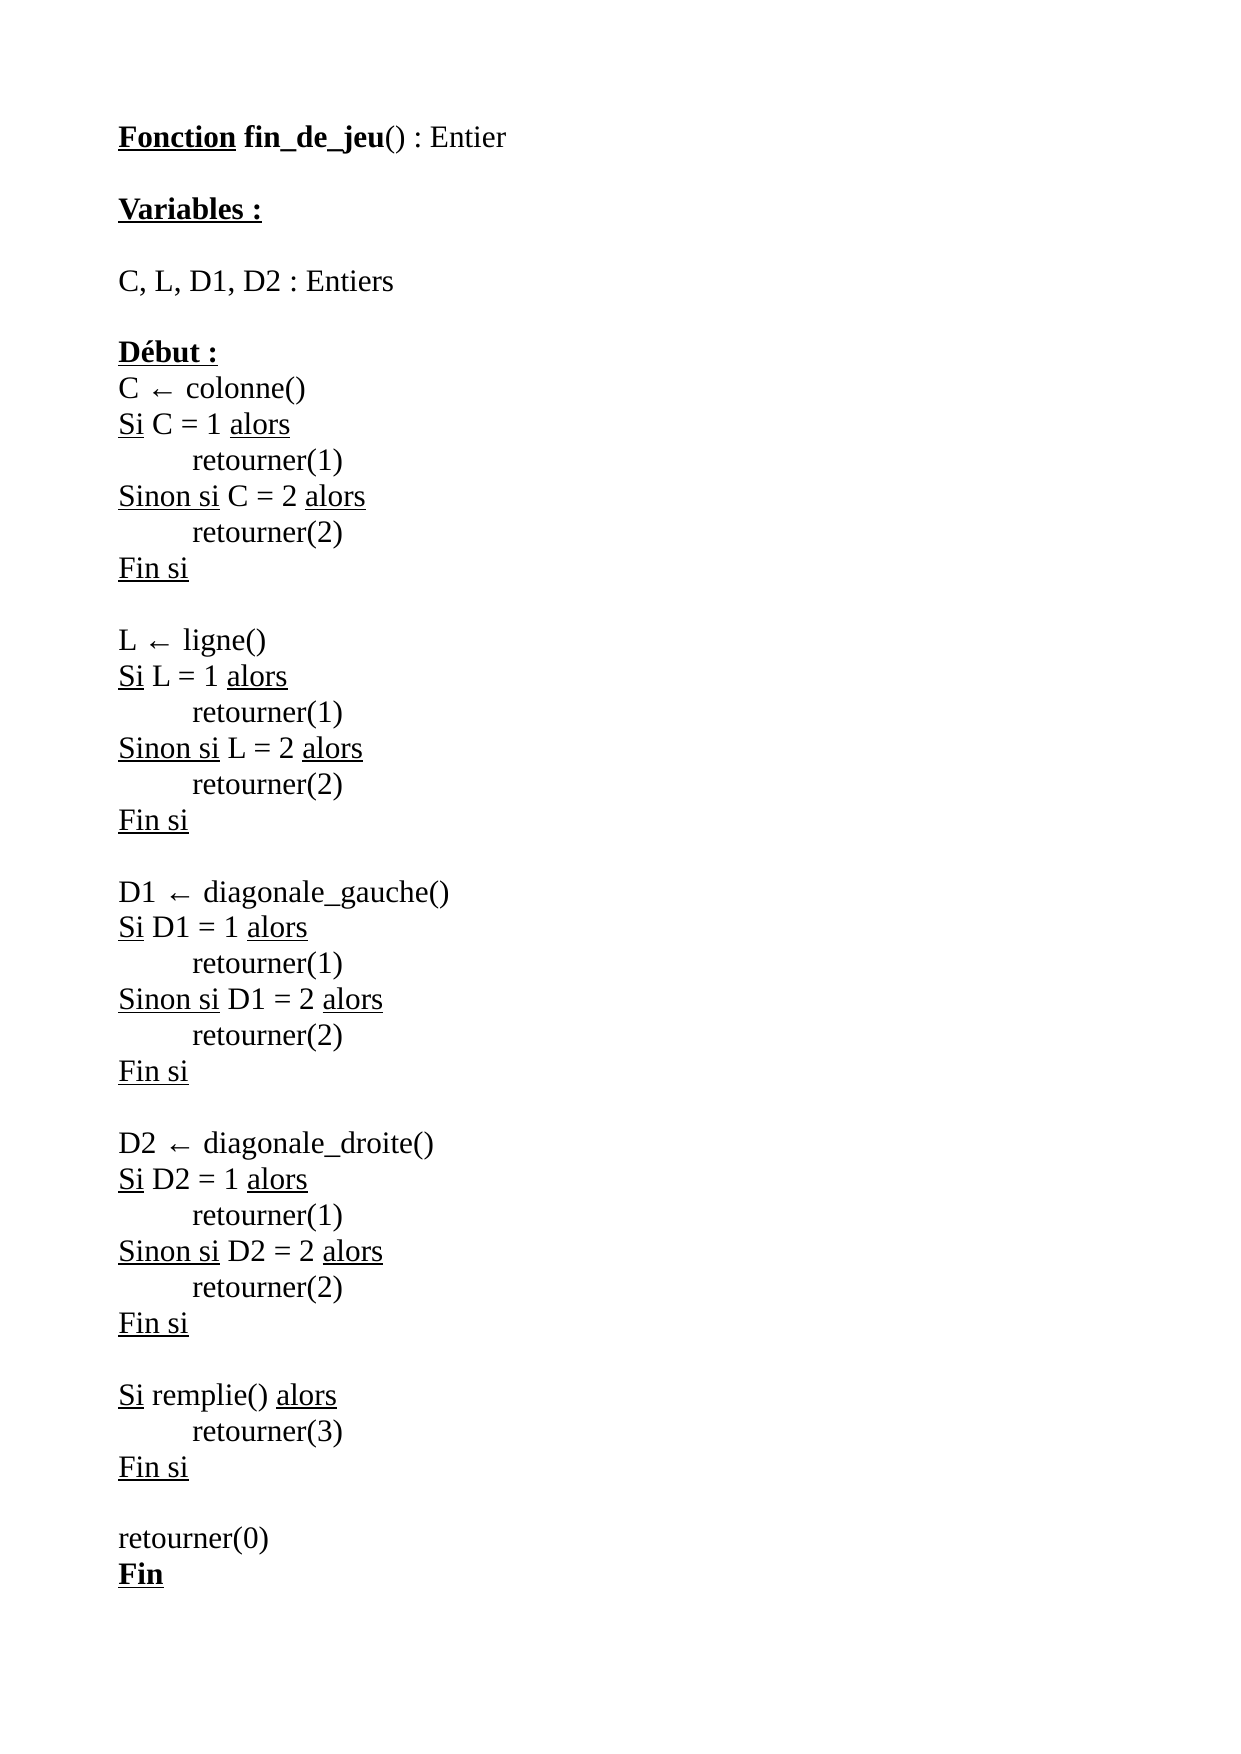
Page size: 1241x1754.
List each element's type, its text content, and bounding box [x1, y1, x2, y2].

text Si C = 1 alors [118, 406, 1122, 442]
text C ← colonne() [118, 370, 1122, 406]
text Fin si [118, 549, 1122, 585]
text Fin si [118, 801, 1122, 837]
text Si D2 = 1 alors [118, 1160, 1122, 1196]
text Sinon si D2 = 2 alors [118, 1232, 1122, 1268]
text Variables : [118, 190, 1122, 226]
text C, L, D1, D2 : Entiers [118, 262, 1122, 298]
text Sinon si L = 2 alors [118, 729, 1122, 765]
text Début : [118, 334, 1122, 370]
text Fin si [118, 1304, 1122, 1340]
text retourner(2) [118, 765, 1122, 801]
text L ← ligne() [118, 621, 1122, 657]
text retourner(1) [118, 693, 1122, 729]
text retourner(2) [118, 513, 1122, 549]
text Si L = 1 alors [118, 657, 1122, 693]
text retourner(1) [118, 442, 1122, 477]
text Si D1 = 1 alors [118, 909, 1122, 945]
text retourner(3) [118, 1412, 1122, 1448]
text D1 ← diagonale_gauche() [118, 873, 1122, 909]
text Sinon si D1 = 2 alors [118, 981, 1122, 1017]
text Si remplie() alors [118, 1376, 1122, 1412]
text retourner(1) [118, 945, 1122, 981]
text retourner(0) [118, 1520, 1122, 1556]
text retourner(2) [118, 1268, 1122, 1304]
text retourner(1) [118, 1196, 1122, 1232]
text D2 ← diagonale_droite() [118, 1124, 1122, 1160]
text retourner(2) [118, 1017, 1122, 1052]
text Fonction fin_de_jeu() : Entier [118, 118, 1122, 154]
text Fin si [118, 1448, 1122, 1484]
text Fin si [118, 1052, 1122, 1088]
text Sinon si C = 2 alors [118, 477, 1122, 513]
text Fin [118, 1556, 1122, 1592]
